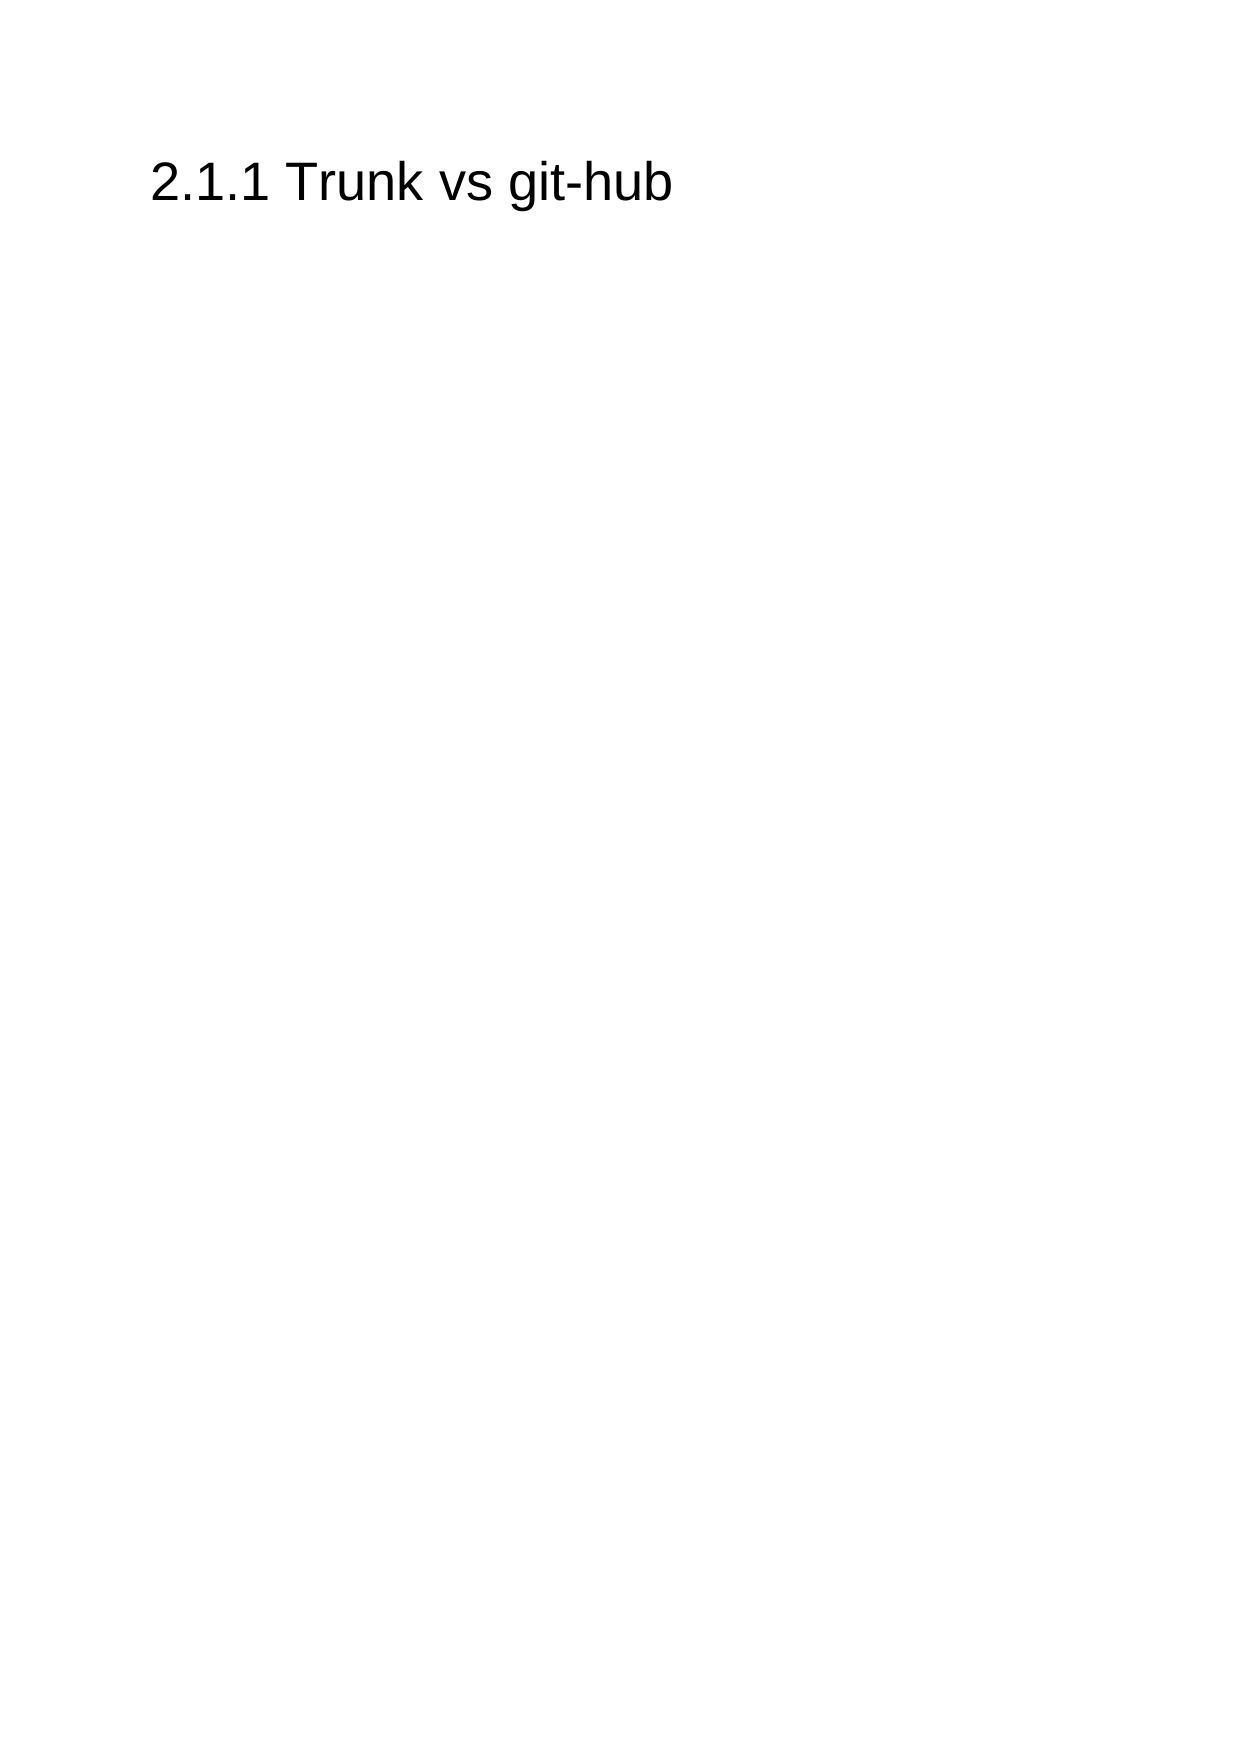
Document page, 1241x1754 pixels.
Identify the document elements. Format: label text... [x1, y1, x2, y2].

title 2.1.1 Trunk vs git-hub [150, 150, 1090, 212]
